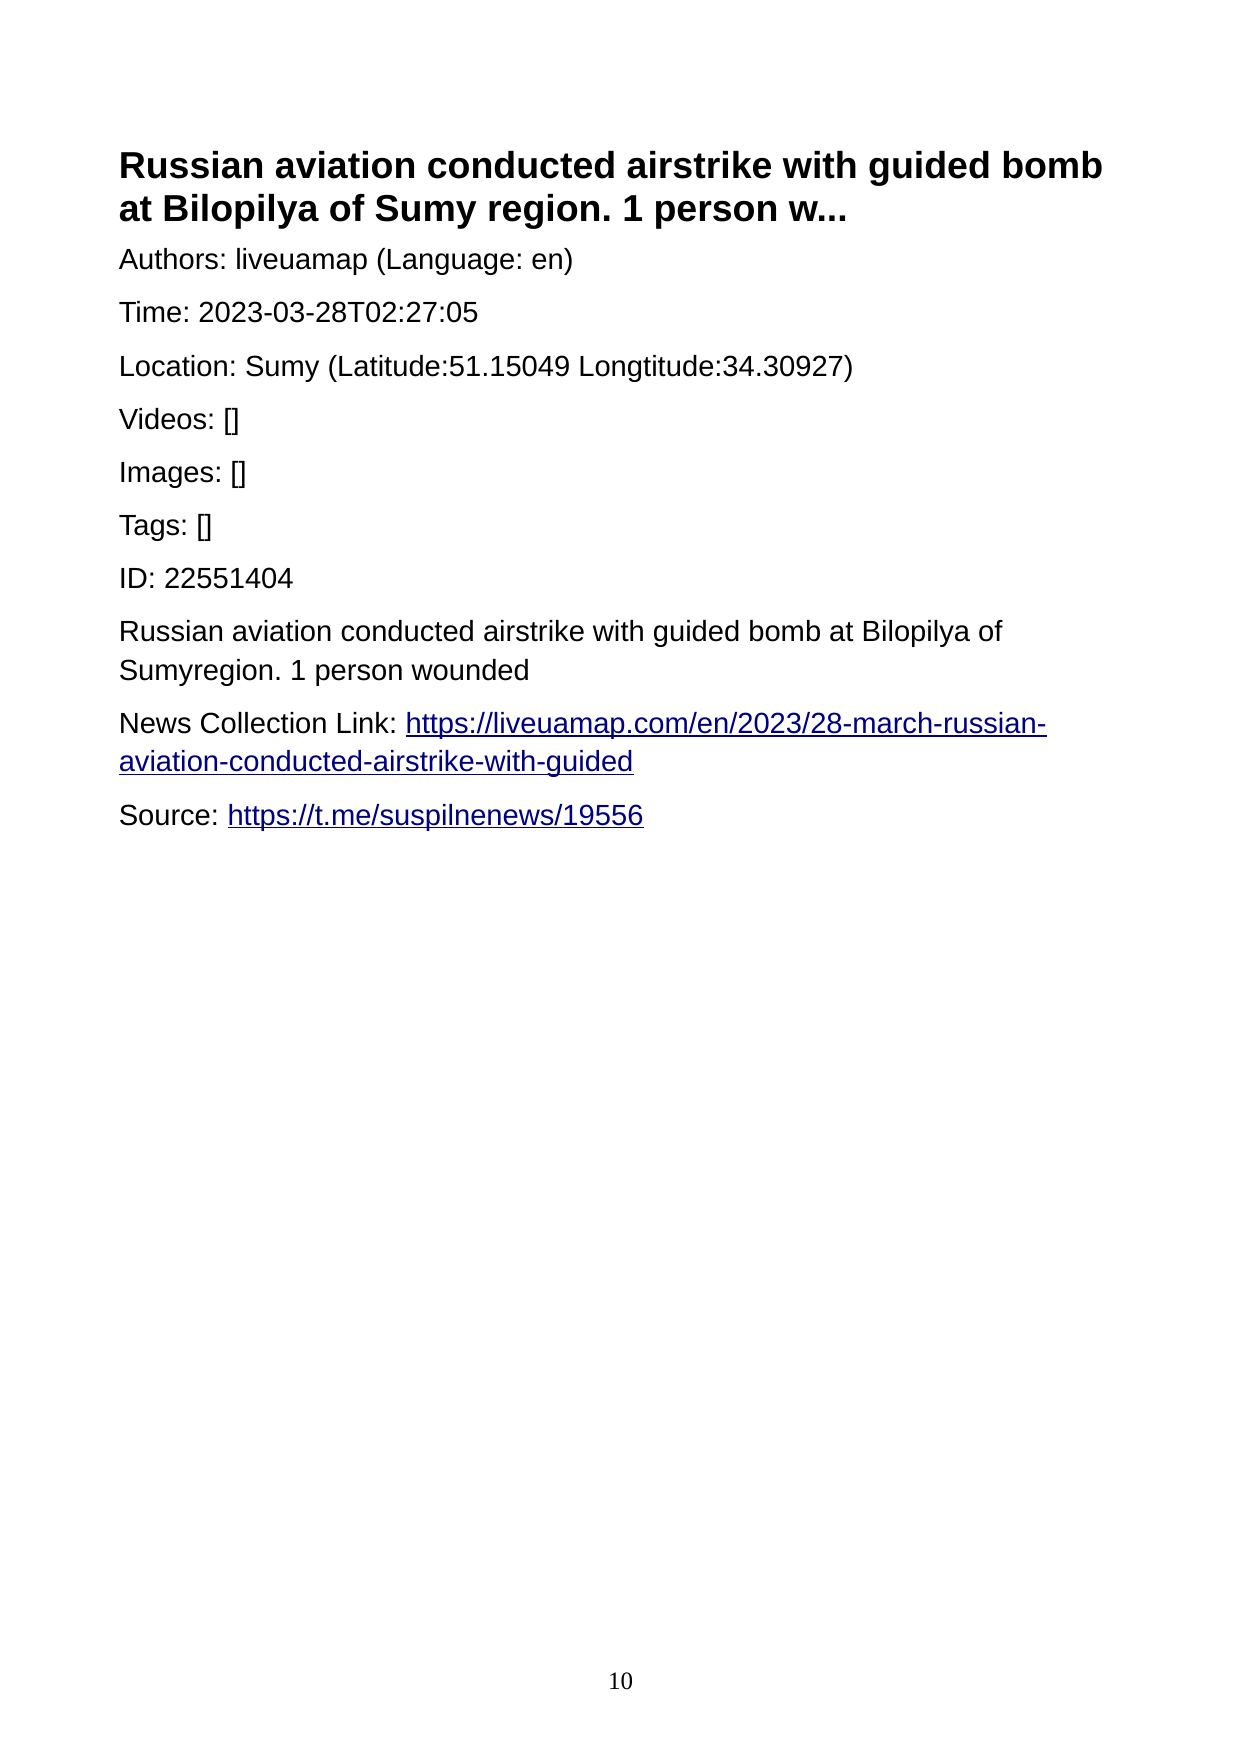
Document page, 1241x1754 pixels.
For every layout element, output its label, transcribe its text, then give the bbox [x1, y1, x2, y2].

text Authors: liveuamap (Language: en) [118, 242, 1122, 276]
text Location: Sumy (Latitude:51.15049 Longtitude:34.30927) [118, 348, 1122, 382]
text Videos: [] [118, 402, 1122, 435]
text Source: https://t.me/suspilnenews/19556 [118, 797, 1122, 831]
text Images: [] [118, 455, 1122, 488]
subtitle Russian aviation conducted airstrike with guided bomb at Bilopilya of Sumy region. 1 person w... [118, 143, 1122, 230]
text Tags: [] [118, 508, 1122, 541]
text Russian aviation conducted airstrike with guided bomb at Bilopilya of Sumyregion. 1 person wounded [118, 614, 1122, 686]
text News Collection Link: https://liveuamap.com/en/2023/28-march-russian-aviation-conducted-airstrike-with-guided [118, 706, 1122, 778]
text Time: 2023-03-28T02:27:05 [118, 295, 1122, 329]
text ID: 22551404 [118, 561, 1122, 594]
